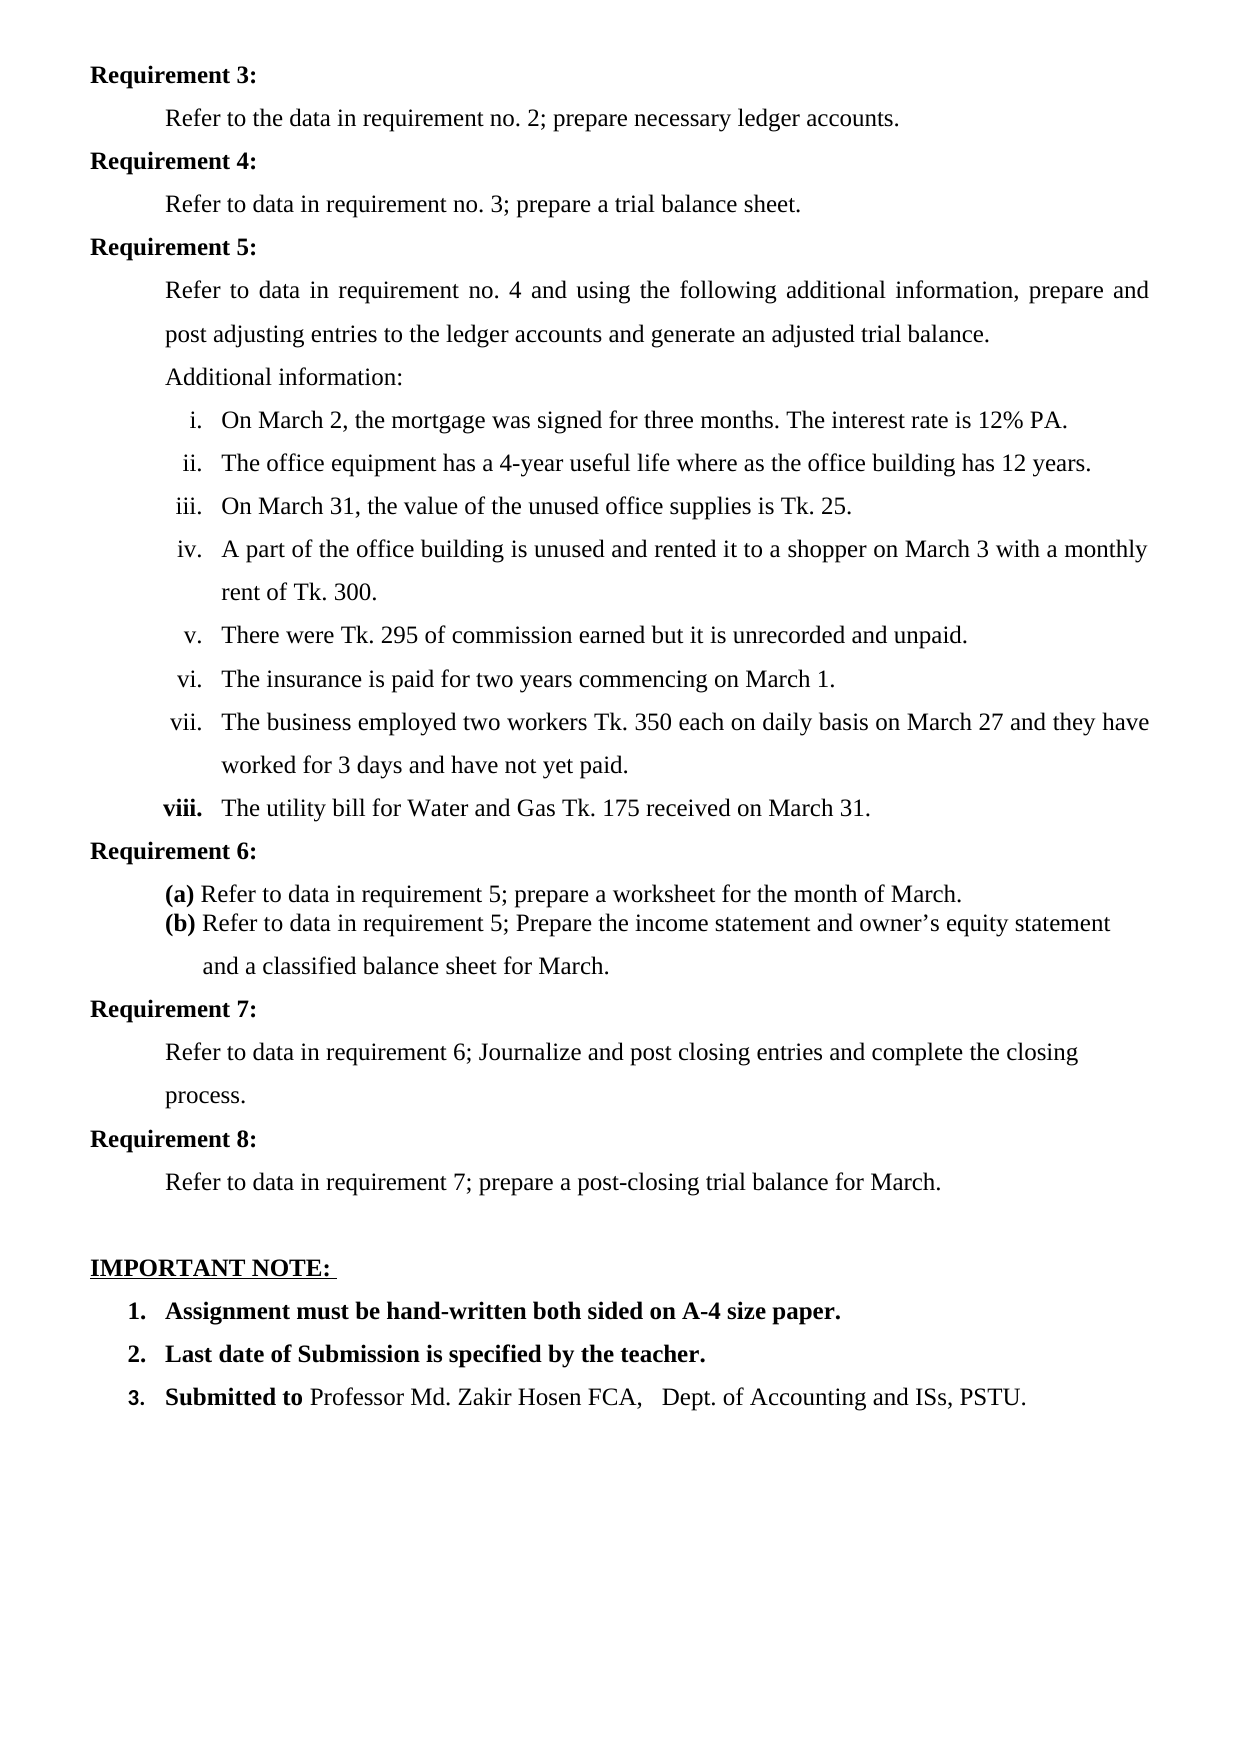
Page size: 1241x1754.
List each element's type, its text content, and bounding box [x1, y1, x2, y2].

list The utility bill for Water and Gas Tk. 175 received on March 31. [202, 793, 1150, 822]
text (b) Refer to data in requirement 5; Prepare the income statement and owner’s equity statement and a classified balance sheet for March. [165, 908, 1150, 980]
text Additional information: [165, 362, 1150, 391]
list A part of the office building is unused and rented it to a shopper on March 3 with a monthly rent of Tk. 300. [202, 534, 1150, 606]
text Requirement 5: [90, 232, 1150, 261]
text Requirement 4: [90, 146, 1150, 175]
list Last date of Submission is specified by the teacher. [127, 1339, 1150, 1368]
text Requirement 6: [90, 836, 1150, 865]
list The business employed two workers Tk. 350 each on daily basis on March 27 and they have worked for 3 days and have not yet paid. [202, 707, 1150, 779]
list There were Tk. 295 of commission earned but it is unrecorded and unpaid. [202, 621, 1150, 649]
text Refer to the data in requirement no. 2; prepare necessary ledger accounts. [90, 103, 1150, 132]
text IMPORTANT NOTE: [90, 1253, 1150, 1282]
text Refer to data in requirement 6; Journalize and post closing entries and complete the closing process. [165, 1037, 1150, 1109]
text Refer to data in requirement no. 3; prepare a trial balance sheet. [90, 189, 1150, 218]
text Requirement 7: [90, 994, 1150, 1023]
text Requirement 8: [90, 1124, 1150, 1152]
list The office equipment has a 4-year useful life where as the office building has 12 years. [202, 448, 1150, 477]
text Refer to data in requirement 7; prepare a post-closing trial balance for March. [90, 1167, 1150, 1196]
text (a) Refer to data in requirement 5; prepare a worksheet for the month of March. [90, 879, 1150, 908]
list Submitted to Professor Md. Zakir Hosen FCA, Dept. of Accounting and ISs, PSTU. [127, 1382, 1150, 1412]
list Assignment must be hand-written both sided on A-4 size paper. [127, 1296, 1150, 1325]
text Refer to data in requirement no. 4 and using the following additional information, prepare and post adjusting entries to the ledger accounts and generate an adjusted trial balance. [165, 276, 1150, 347]
list The insurance is paid for two years commencing on March 1. [202, 664, 1150, 692]
list On March 2, the mortgage was signed for three months. The interest rate is 12% PA. [202, 405, 1150, 434]
text Requirement 3: [90, 60, 1150, 89]
list On March 31, the value of the unused office supplies is Tk. 25. [202, 491, 1150, 520]
